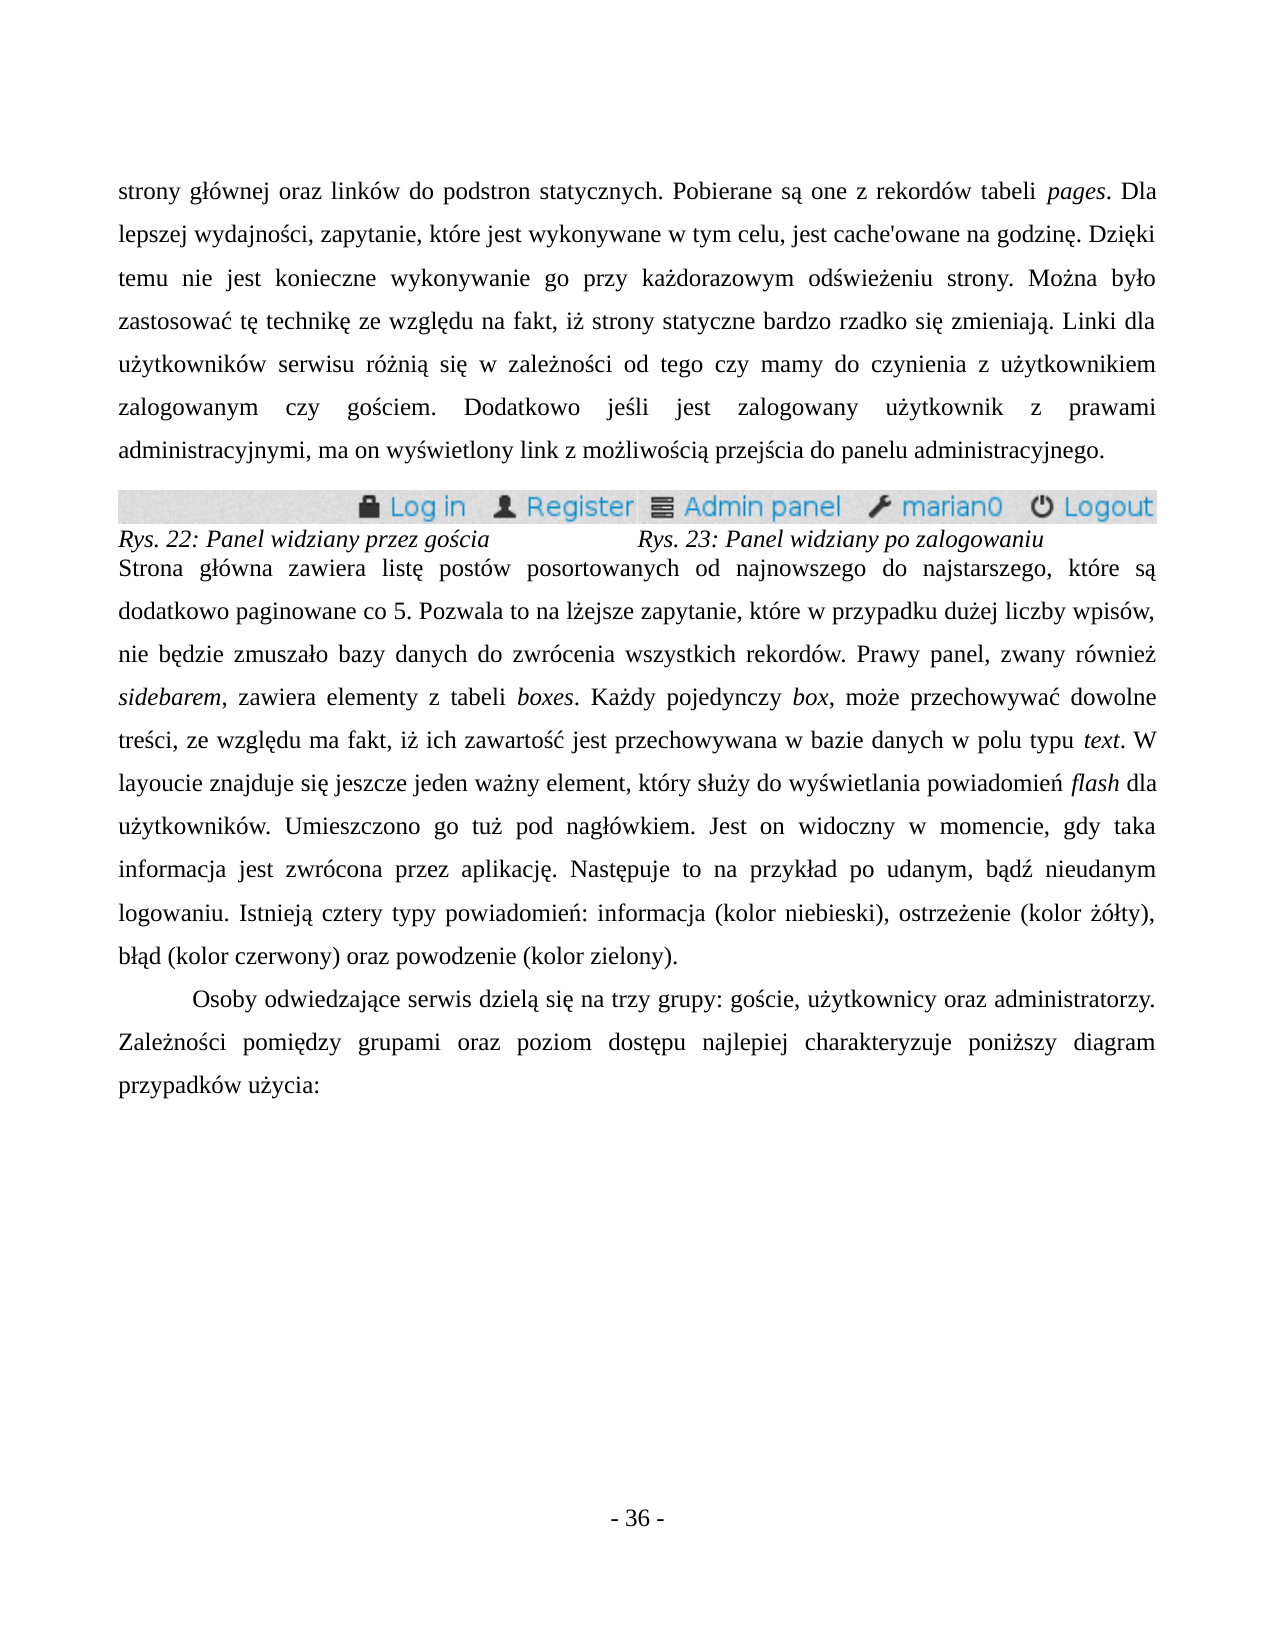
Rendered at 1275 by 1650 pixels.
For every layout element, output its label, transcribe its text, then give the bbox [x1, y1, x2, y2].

picture [118, 490, 1157, 524]
table_header [124, 532, 130, 539]
table_header [638, 524, 1157, 553]
table_header [118, 478, 637, 490]
text Strona główna zawiera listę postów posortowanych od najnowszego do najstarszego, które są dodatkowo paginowane co 5. Pozwala to na lżejsze zapytanie, które w przypadku dużej liczby wpisów, nie będzie zmuszało bazy danych do zwrócenia wszystkich rekordów. Prawy panel, zwany również sidebarem, zawiera elementy z tabeli boxes. Każdy pojedynczy box, może przechowywać dowolne treści, ze względu ma fakt, iż ich zawartość jest przechowywana w bazie danych w polu typu text. W layoucie znajduje się jeszcze jeden ważny element, który służy do wyświetlania powiadomień flash dla użytkowników. Umieszczono go tuż pod nagłówkiem. Jest on widoczny w momencie, gdy taka informacja jest zwrócona przez aplikację. Następuje to na przykład po udanym, bądź nieudanym logowaniu. Istnieją cztery typy powiadomień: informacja (kolor niebieski), ostrzeżenie (kolor żółty), błąd (kolor czerwony) oraz powodzenie (kolor zielony). [118, 553, 1157, 969]
table_header [638, 478, 1157, 490]
table_header [118, 524, 637, 553]
text strony głównej oraz linków do podstron statycznych. Pobierane są one z rekordów tabeli pages. Dla lepszej wydajności, zapytanie, które jest wykonywane w tym celu, jest cache'owane na godzinę. Dzięki temu nie jest konieczne wykonywanie go przy każdorazowym odświeżeniu strony. Można było zastosować tę technikę ze względu na fakt, iż strony statyczne bardzo rzadko się zmieniają. Linki dla użytkowników serwisu różnią się w zależności od tego czy mamy do czynienia z użytkownikiem zalogowanym czy gościem. Dodatkowo jeśli jest zalogowany użytkownik z prawami administracyjnymi, ma on wyświetlony link z możliwością przejścia do panelu administracyjnego. [118, 176, 1157, 464]
text Osoby odwiedzające serwis dzielą się na trzy grupy: goście, użytkownicy oraz administratorzy. Zależności pomiędzy grupami oraz poziom dostępu najlepiej charakteryzuje poniższy diagram przypadków użycia: [118, 984, 1157, 1099]
table_header [643, 532, 649, 539]
